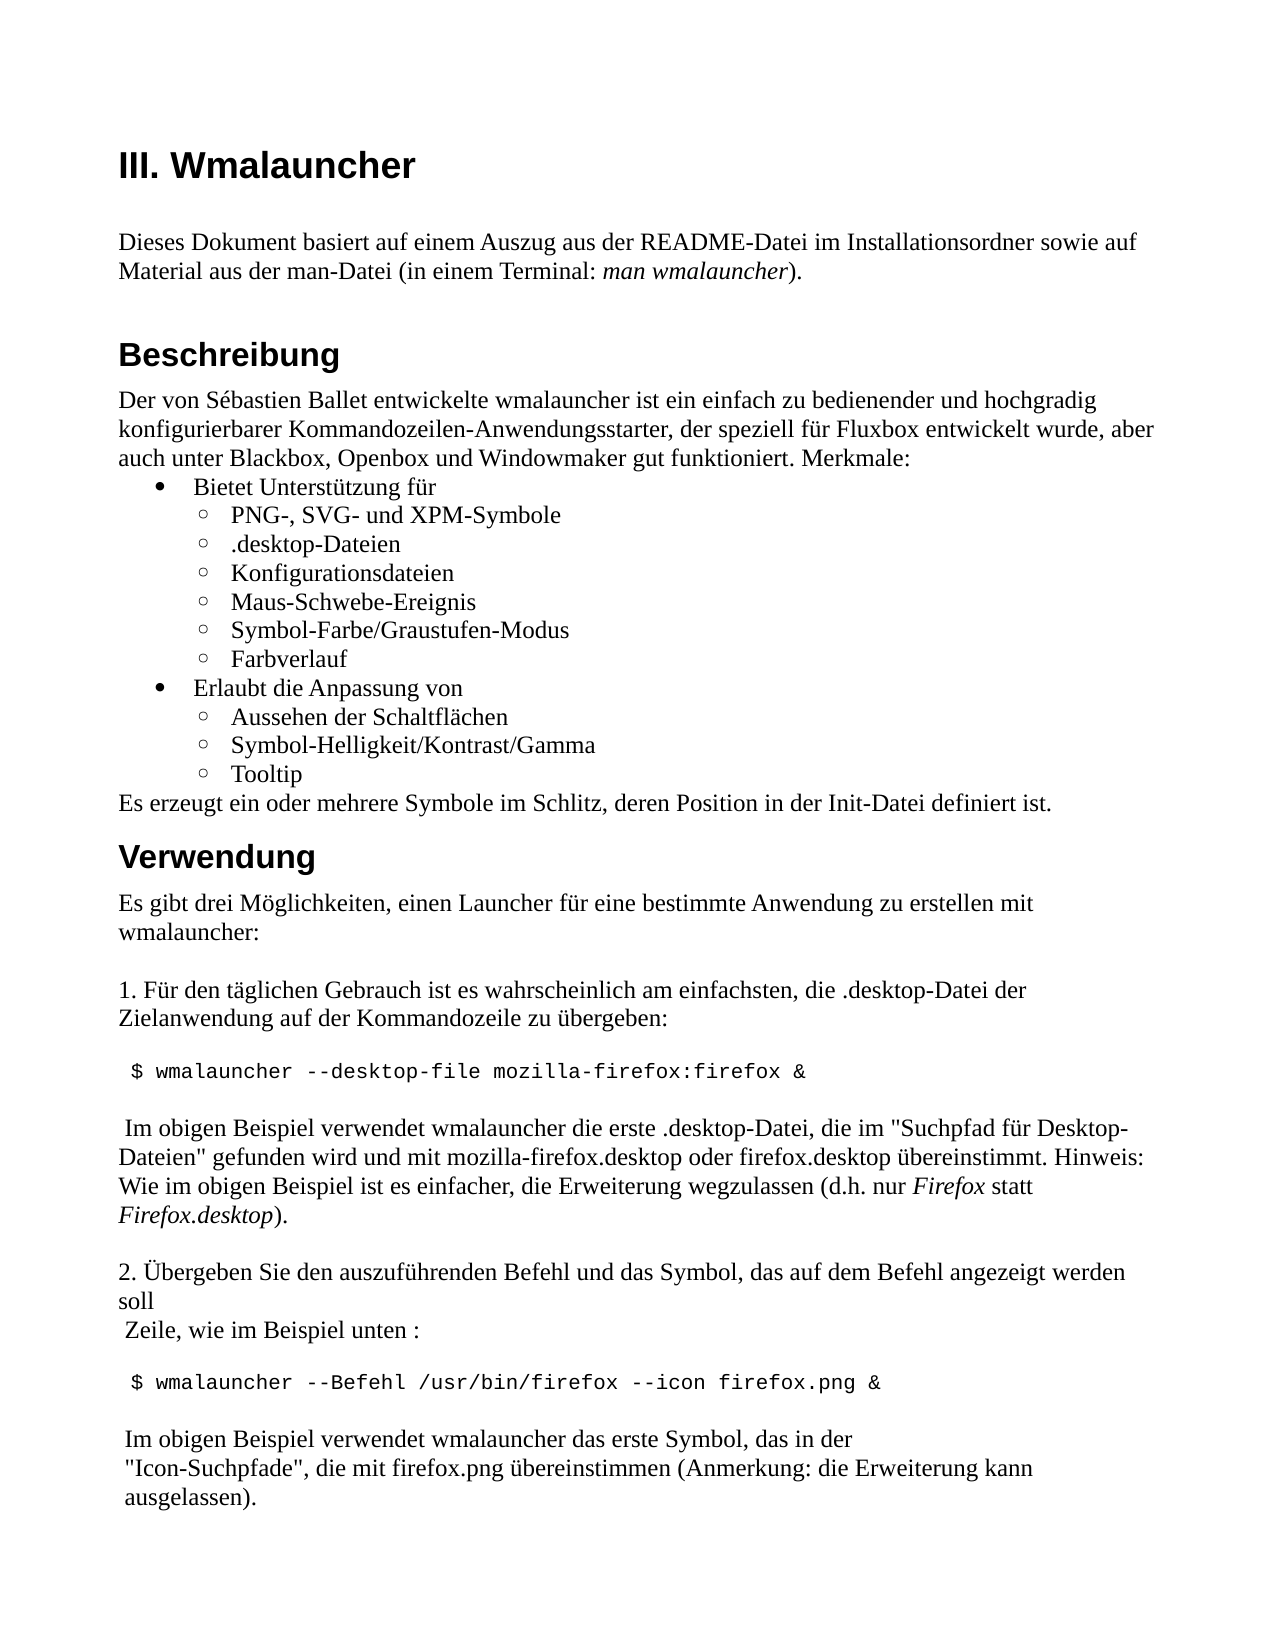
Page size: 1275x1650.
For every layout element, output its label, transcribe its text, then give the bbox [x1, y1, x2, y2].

list Aussehen der Schaltflächen [193, 702, 1157, 731]
text Es erzeugt ein oder mehrere Symbole im Schlitz, deren Position in der Init-Datei definiert ist. [118, 788, 1157, 817]
list Symbol-Farbe/Graustufen-Modus [193, 616, 1157, 644]
text Dieses Dokument basiert auf einem Auszug aus der README-Datei im Installationsordner sowie auf Material aus der man-Datei (in einem Terminal: man wmalauncher). [118, 227, 1157, 285]
subtitle Verwendung [118, 838, 1157, 876]
text $ wmalauncher --Befehl /usr/bin/firefox --icon firefox.png & [118, 1372, 1157, 1396]
text Im obigen Beispiel verwendet wmalauncher das erste Symbol, das in der [118, 1424, 1157, 1453]
list Maus-Schwebe-Ereignis [193, 587, 1157, 616]
list .desktop-Dateien [193, 529, 1157, 558]
text Der von Sébastien Ballet entwickelte wmalauncher ist ein einfach zu bedienender und hochgradig konfigurierbarer Kommandozeilen-Anwendungsstarter, der speziell für Fluxbox entwickelt wurde, aber auch unter Blackbox, Openbox und Windowmaker gut funktioniert. Merkmale: [118, 386, 1157, 472]
text $ wmalauncher --desktop-file mozilla-firefox:firefox & [118, 1061, 1157, 1085]
text "Icon-Suchpfade", die mit firefox.png übereinstimmen (Anmerkung: die Erweiterung kann [118, 1453, 1157, 1482]
list Bietet Unterstützung für [156, 472, 1157, 501]
text Im obigen Beispiel verwendet wmalauncher die erste .desktop-Datei, die im "Suchpfad für Desktop-Dateien" gefunden wird und mit mozilla-firefox.desktop oder firefox.desktop übereinstimmt. Hinweis: Wie im obigen Beispiel ist es einfacher, die Erweiterung wegzulassen (d.h. nur Firefox statt Firefox.desktop). [118, 1113, 1157, 1228]
text 1. Für den täglichen Gebrauch ist es wahrscheinlich am einfachsten, die .desktop-Datei der Zielanwendung auf der Kommandozeile zu übergeben: [118, 975, 1157, 1032]
subtitle Beschreibung [118, 334, 1157, 373]
list Erlaubt die Anpassung von [156, 673, 1157, 702]
text ausgelassen). [118, 1482, 1157, 1511]
text Es gibt drei Möglichkeiten, einen Launcher für eine bestimmte Anwendung zu erstellen mit [118, 888, 1157, 917]
list PNG-, SVG- und XPM-Symbole [193, 501, 1157, 529]
list Farbverlauf [193, 644, 1157, 673]
text Zeile, wie im Beispiel unten : [118, 1315, 1157, 1343]
list Symbol-Helligkeit/Kontrast/Gamma [193, 731, 1157, 759]
subtitle III. Wmalauncher [118, 143, 1157, 186]
text wmalauncher: [118, 917, 1157, 946]
list Konfigurationsdateien [193, 558, 1157, 587]
text 2. Übergeben Sie den auszuführenden Befehl und das Symbol, das auf dem Befehl angezeigt werden soll [118, 1257, 1157, 1315]
list Tooltip [193, 759, 1157, 788]
